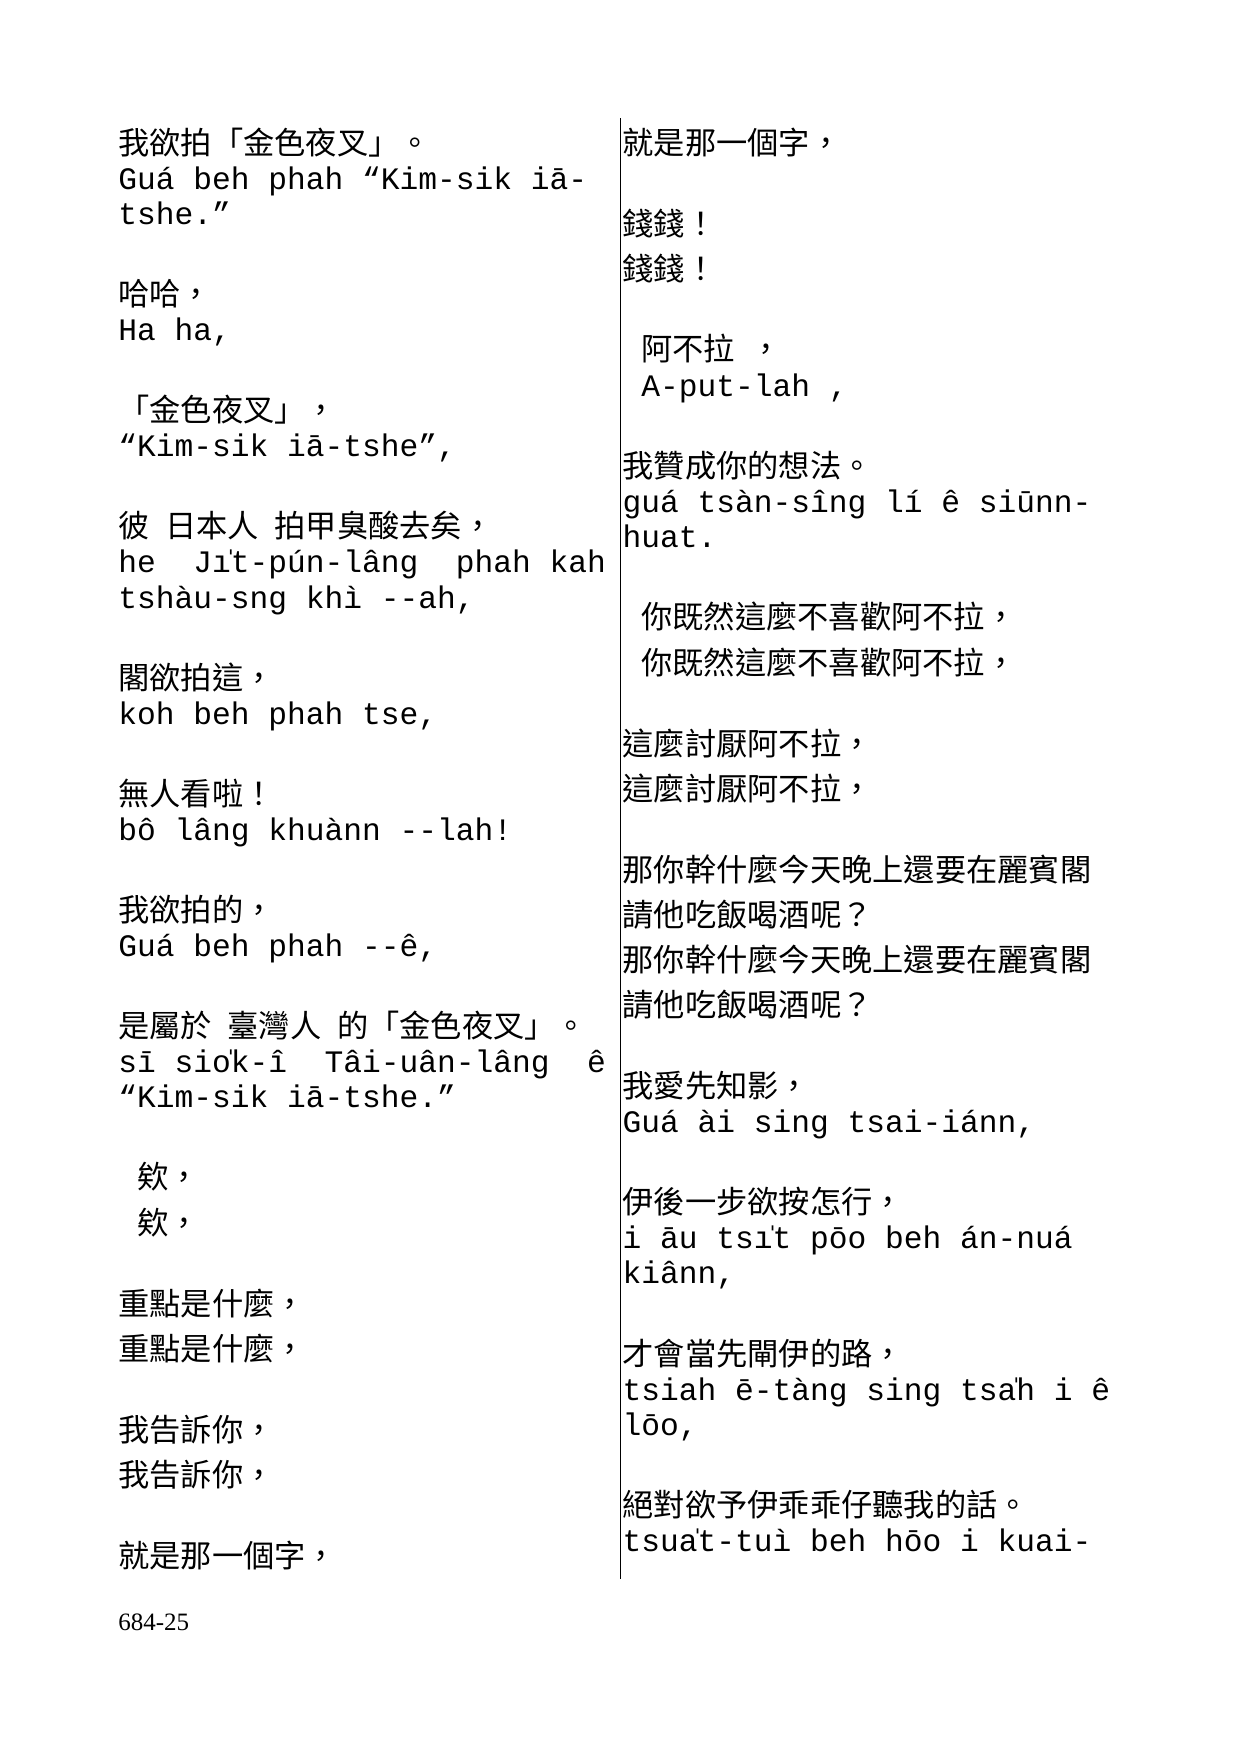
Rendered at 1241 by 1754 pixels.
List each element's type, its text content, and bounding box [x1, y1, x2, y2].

text 才會當先閘伊的路， [622, 1329, 1122, 1374]
text 那你幹什麼今天晚上還要在麗賓閣請他吃飯喝酒呢？ [622, 935, 1122, 1026]
text 你既然這麼不喜歡阿不拉， [622, 592, 1122, 638]
text tsua̍t-tuì beh hōo i kuai- [622, 1525, 1122, 1561]
text he Jı̍t-pún-lâng phah kah tshàu-sng khì --ah, [118, 547, 618, 618]
text 我告訴你， [118, 1450, 618, 1496]
text A-put-lah , [622, 370, 1122, 406]
text 這麼討厭阿不拉， [622, 719, 1122, 764]
text 「金色夜叉」， [118, 386, 618, 431]
text “Kim-sik iā-tshe”, [118, 431, 618, 466]
text bô lâng khuànn --lah! [118, 814, 618, 850]
text 我欲拍「金色夜叉」。 [118, 118, 618, 163]
text 欸， [118, 1153, 618, 1198]
text 無人看啦！ [118, 769, 618, 814]
text 錢錢！ [622, 199, 1122, 244]
text 錢錢！ [622, 244, 1122, 289]
text Guá ài sing tsai-iánn, [622, 1106, 1122, 1142]
text 我告訴你， [118, 1405, 618, 1450]
text 你既然這麼不喜歡阿不拉， [622, 638, 1122, 684]
text koh beh phah tse, [118, 698, 618, 734]
text sī sio̍k-î Tâi-uân-lâng ê “Kim-sik iā-tshe.” [118, 1046, 618, 1117]
text 重點是什麼， [118, 1279, 618, 1324]
text 就是那一個字， [118, 1531, 618, 1576]
text guá tsàn-sîng lí ê siūnn-huat. [622, 486, 1122, 557]
text 我欲拍的， [118, 885, 618, 930]
text Ha ha, [118, 315, 618, 350]
text 我愛先知影， [622, 1061, 1122, 1106]
text Guá beh phah “Kim-sik iā-tshe.” [118, 163, 618, 234]
text tsiah ē-tàng sing tsa̍h i ê lōo, [622, 1374, 1122, 1445]
text 是屬於 臺灣人 的「金色夜叉」。 [118, 1001, 618, 1046]
text 彼 日本人 拍甲臭酸去矣， [118, 502, 618, 547]
text 哈哈， [118, 269, 618, 315]
text 阿不拉 ， [622, 324, 1122, 370]
text i āu tsı̍t pōo beh án-nuá kiânn, [622, 1222, 1122, 1293]
text 這麼討厭阿不拉， [622, 764, 1122, 809]
text 我贊成你的想法。 [622, 441, 1122, 486]
text 伊後一步欲按怎行， [622, 1177, 1122, 1222]
text 欸， [118, 1198, 618, 1244]
text 就是那一個字， [622, 118, 1122, 163]
text 絕對欲予伊乖乖仔聽我的話。 [622, 1480, 1122, 1525]
text Guá beh phah --ê, [118, 930, 618, 966]
text 那你幹什麼今天晚上還要在麗賓閣請他吃飯喝酒呢？ [622, 845, 1122, 935]
text 閣欲拍這， [118, 653, 618, 698]
text 重點是什麼， [118, 1324, 618, 1370]
